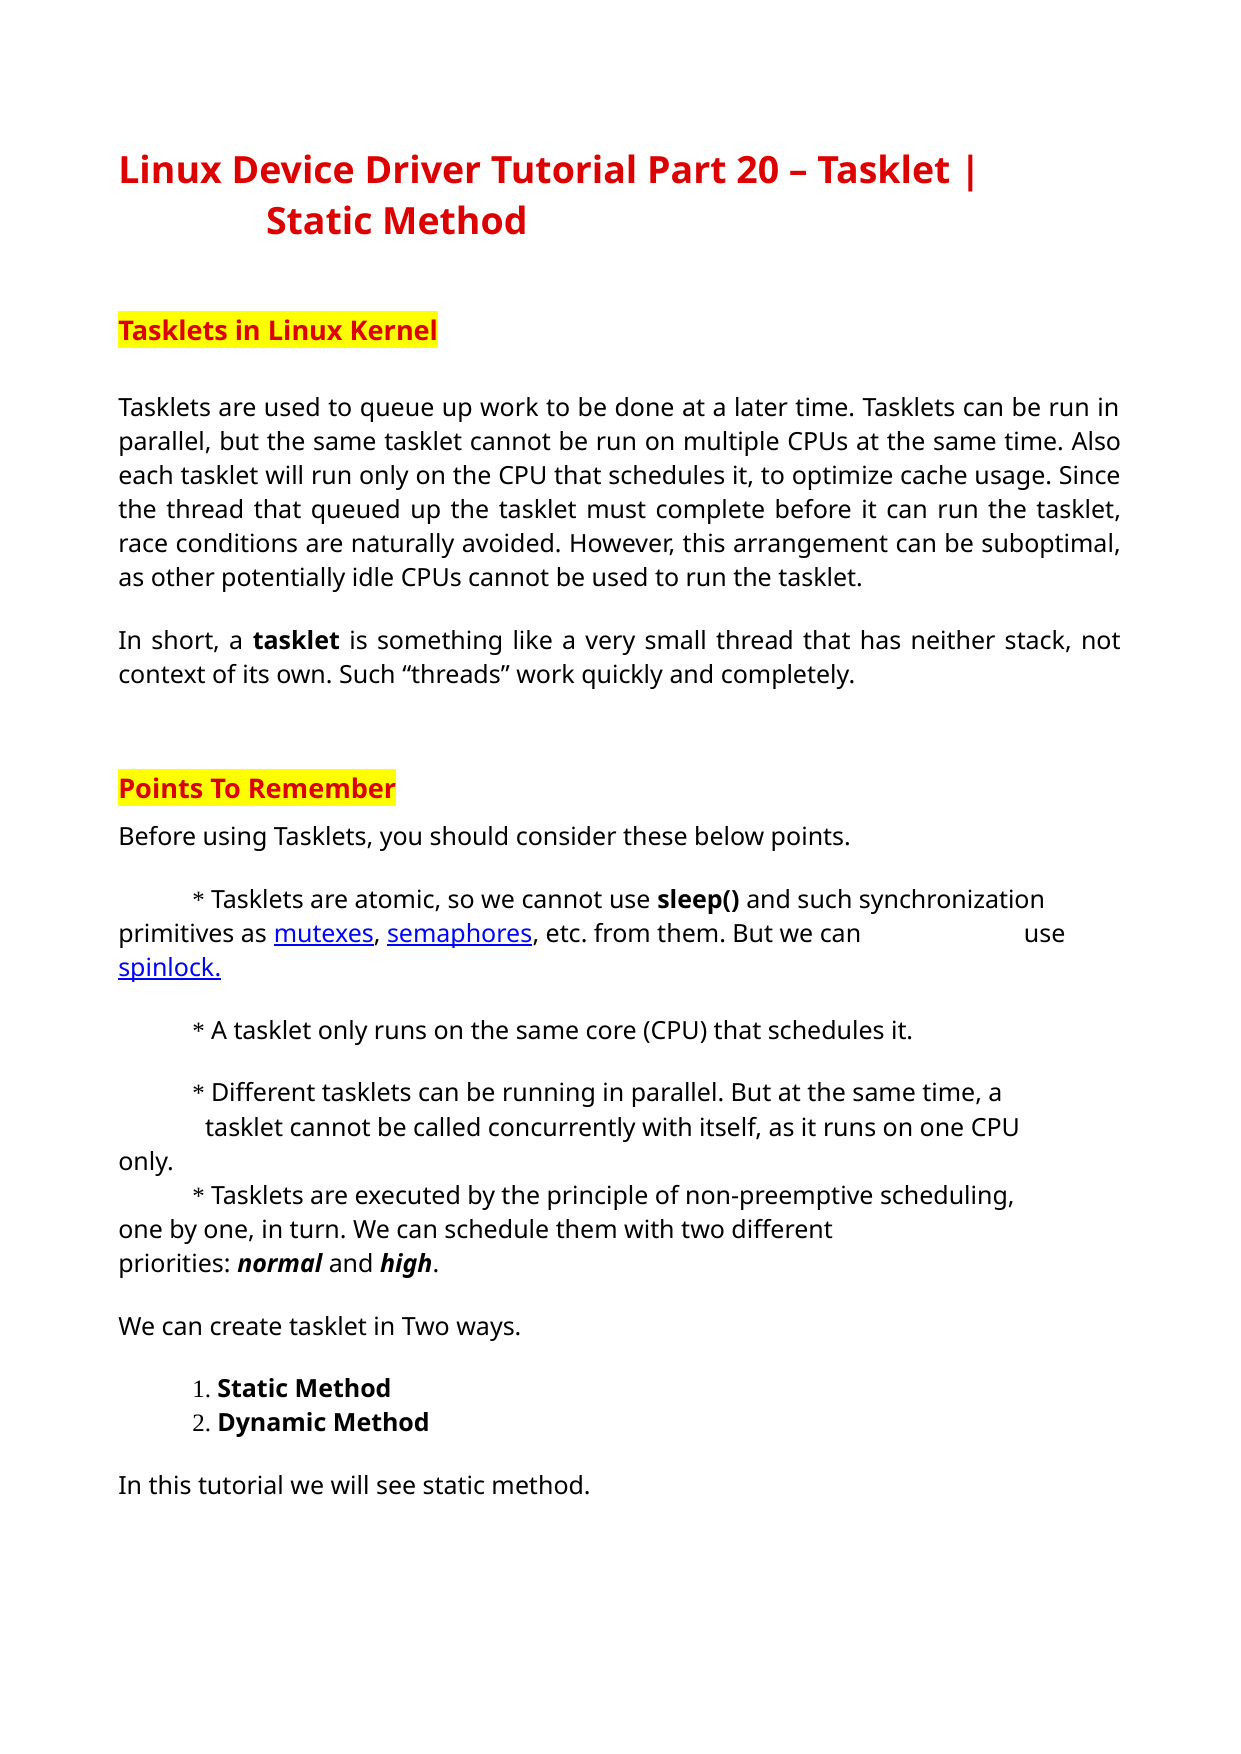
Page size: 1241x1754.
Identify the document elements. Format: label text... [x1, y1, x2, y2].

text * Tasklets are atomic, so we cannot use sleep() and such synchronization primitives as mutexes, semaphores, etc. from them. But we can use spinlock. [118, 881, 1122, 983]
text * Tasklets are executed by the principle of non-preemptive scheduling, one by one, in turn. We can schedule them with two different priorities: normal and high. [118, 1177, 1122, 1279]
subtitle Tasklets in Linux Kernel [118, 311, 1122, 348]
text Tasklets are used to queue up work to be done at a later time. Tasklets can be run in parallel, but the same tasklet cannot be run on multiple CPUs at the same time. Also each tasklet will run only on the CPU that schedules it, to optimize cache usage. Since the thread that queued up the tasklet must complete before it can run the tasklet, race conditions are naturally avoided. However, this arrangement can be suboptimal, as other potentially idle CPUs cannot be used to run the tasklet. [118, 389, 1122, 594]
text * Different tasklets can be running in parallel. But at the same time, a tasklet cannot be called concurrently with itself, as it runs on one CPU only. [118, 1075, 1122, 1177]
text In short, a tasklet is something like a very small thread that has neither stack, not context of its own. Such “threads” work quickly and completely. [118, 623, 1122, 691]
text We can create tasklet in Two ways. [118, 1308, 1122, 1342]
text 1. Static Method [118, 1371, 1122, 1405]
subtitle Linux Device Driver Tutorial Part 20 – Tasklet | Static Method [118, 143, 1122, 245]
text * A tasklet only runs on the same core (CPU) that schedules it. [118, 1012, 1122, 1046]
text Before using Tasklets, you should consider these below points. [118, 818, 1122, 853]
text In this tutorial we will see static method. [118, 1468, 1122, 1502]
subtitle Points To Remember [118, 769, 1122, 806]
text 2. Dynamic Method [118, 1405, 1122, 1439]
